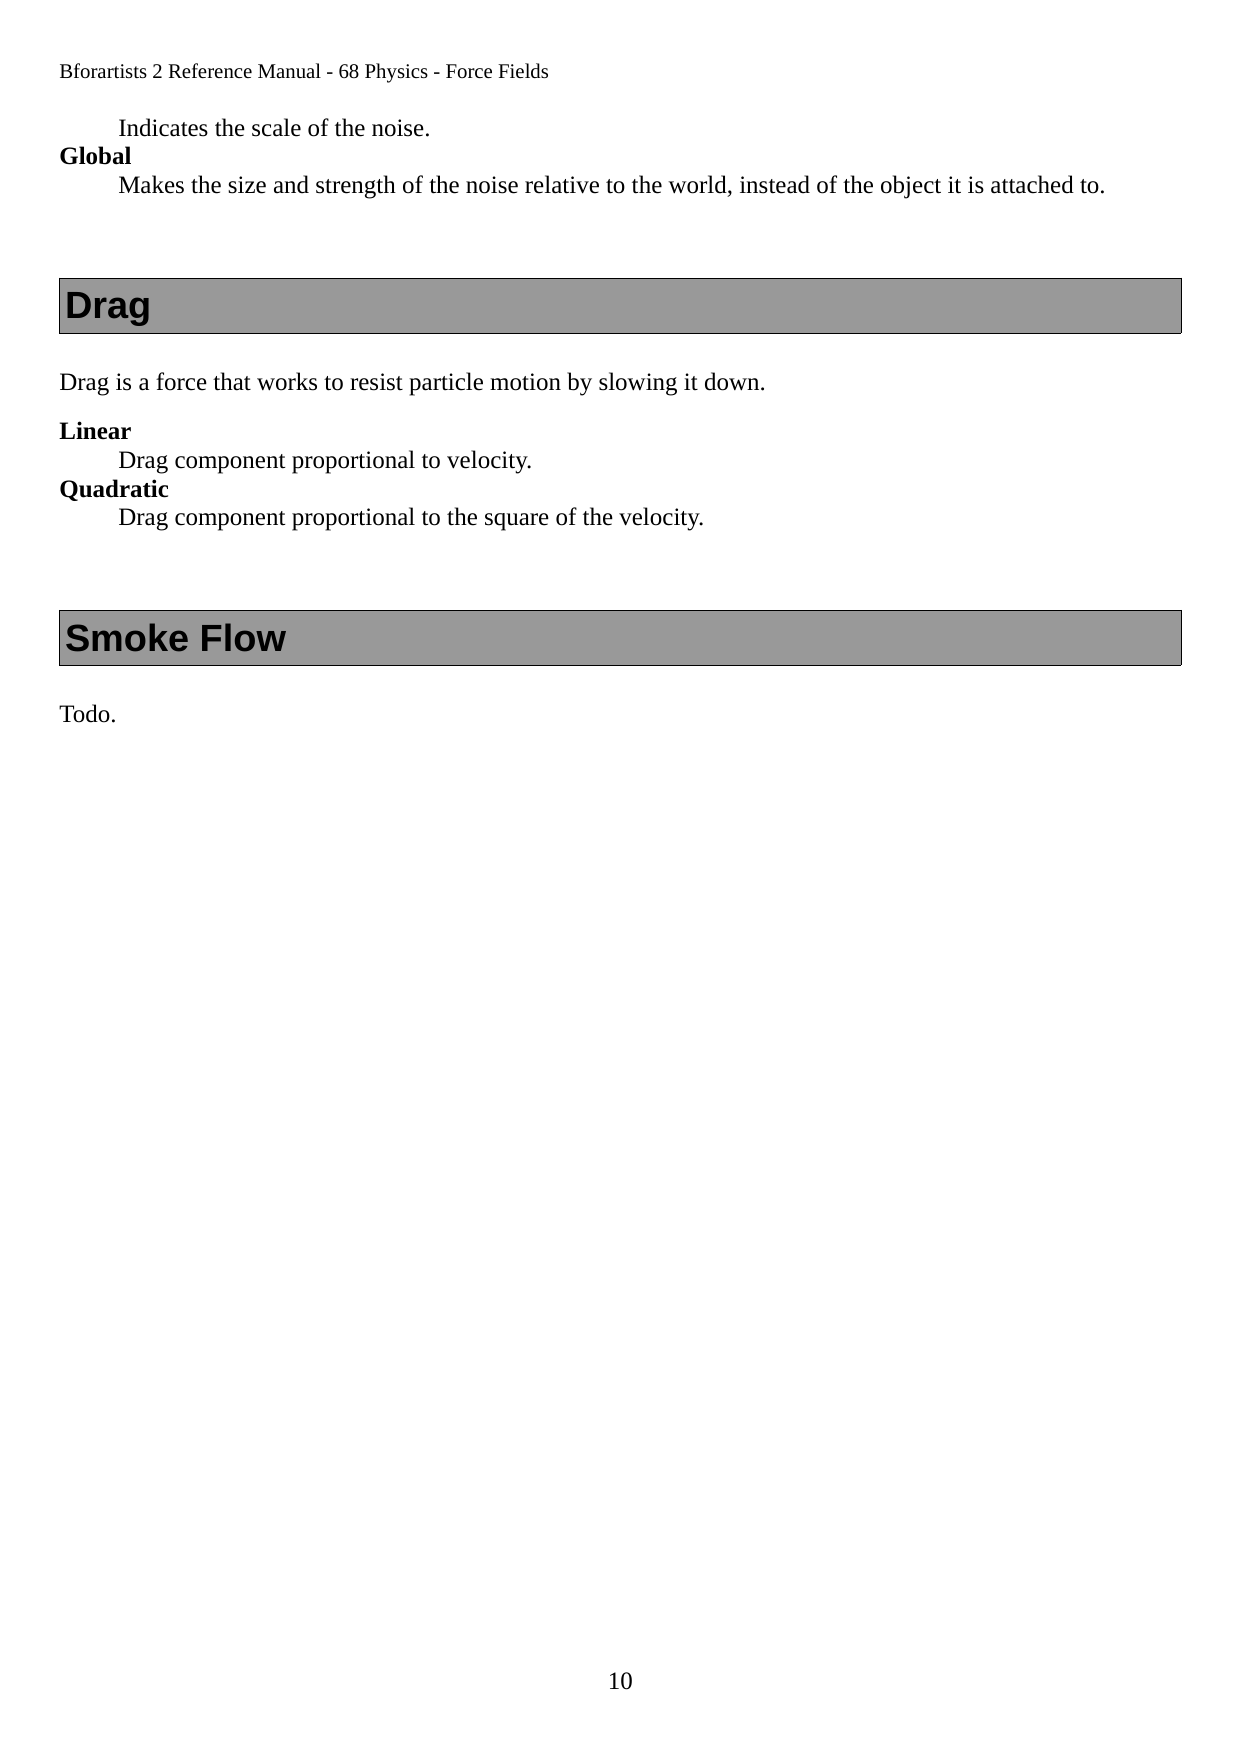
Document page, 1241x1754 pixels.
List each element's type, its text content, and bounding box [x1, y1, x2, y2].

list Indicates the scale of the noise. [118, 113, 1181, 141]
table_header Smoke Flow [60, 611, 1181, 665]
list Makes the size and strength of the noise relative to the world, instead of the object it is attached to. [118, 170, 1181, 199]
text Drag is a force that works to resist particle motion by slowing it down. [59, 367, 1181, 396]
subtitle Linear [59, 416, 1181, 445]
list Drag component proportional to velocity. [118, 445, 1181, 474]
text Todo. [59, 699, 1181, 728]
subtitle Quadratic [59, 474, 1181, 502]
subtitle Global [59, 141, 1181, 170]
table_header Drag [60, 279, 1181, 333]
list Drag component proportional to the square of the velocity. [118, 502, 1181, 531]
